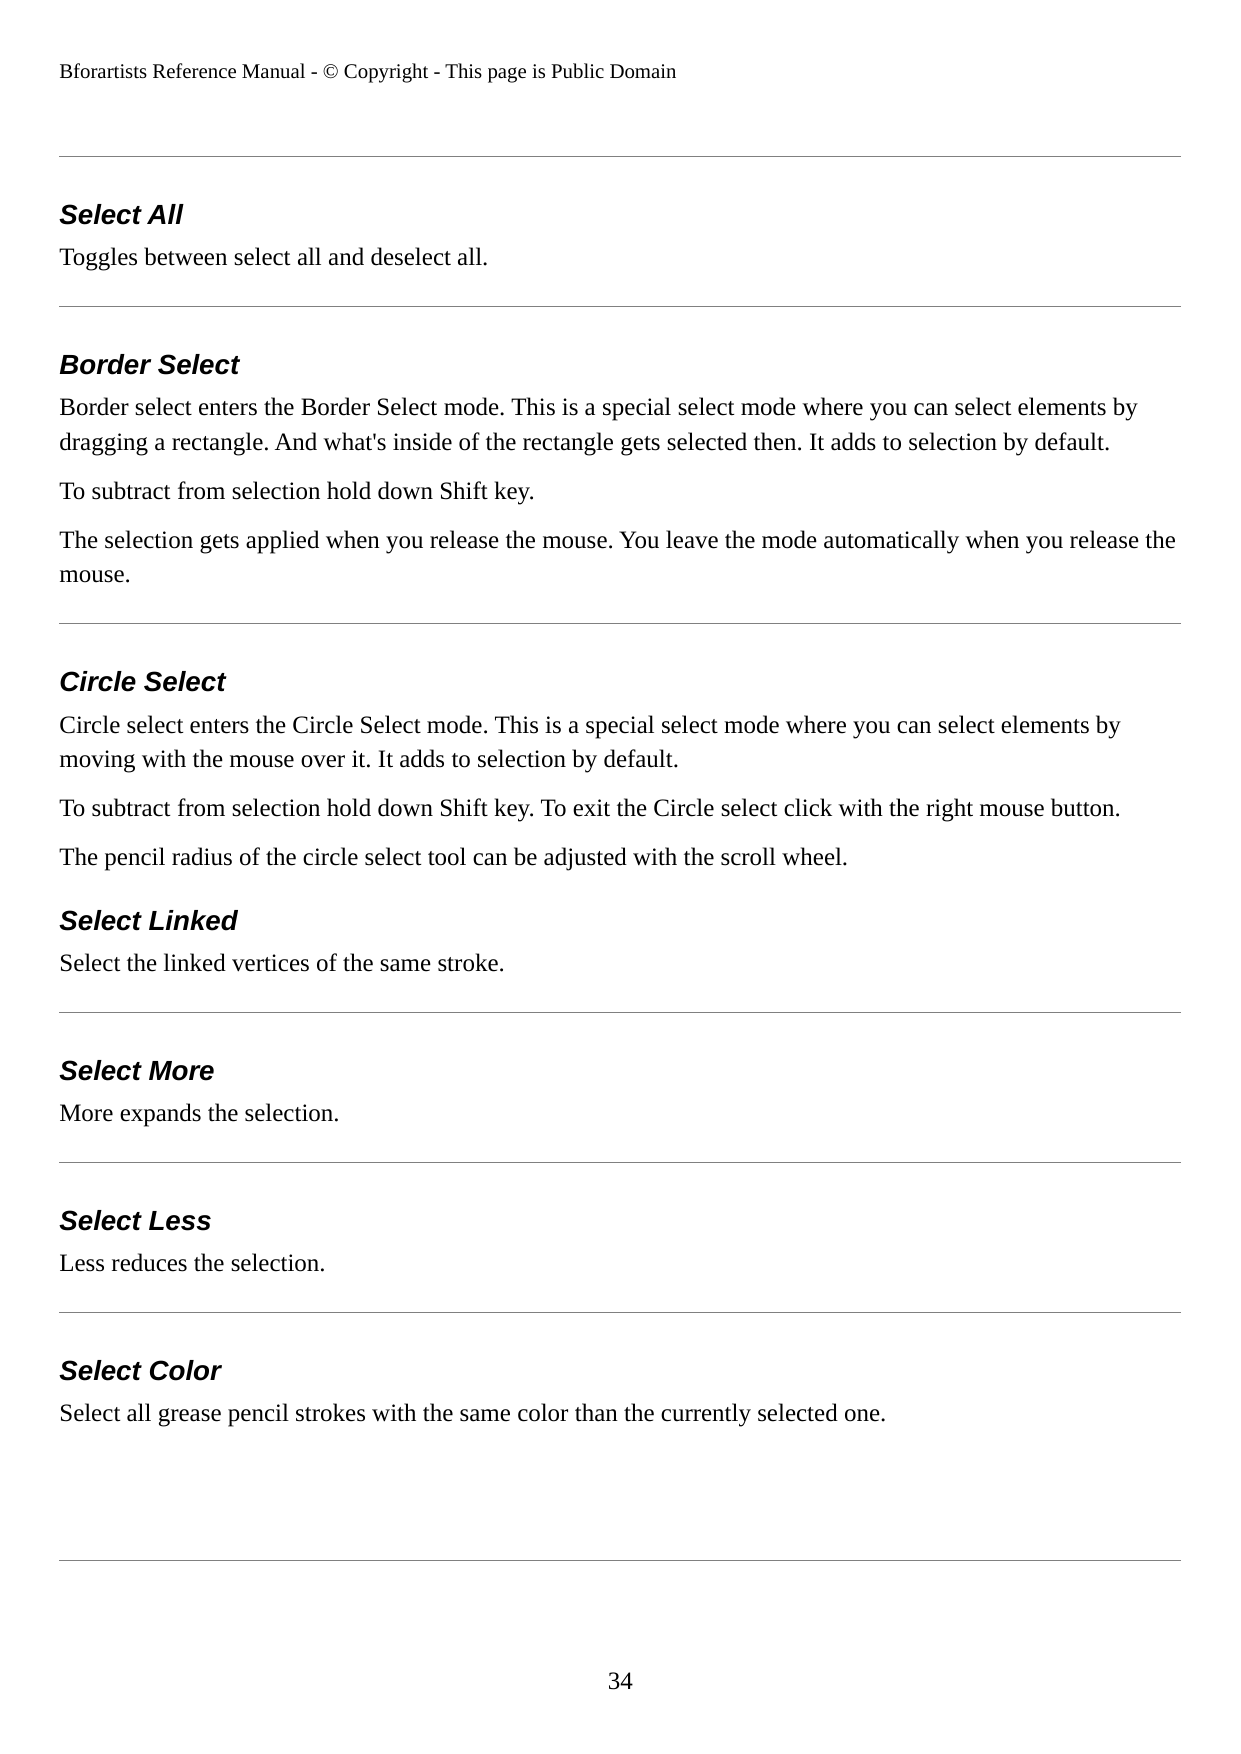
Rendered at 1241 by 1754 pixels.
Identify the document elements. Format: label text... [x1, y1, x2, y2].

text The pencil radius of the circle select tool can be adjusted with the scroll wheel. [59, 842, 1181, 871]
text Less reduces the selection. [59, 1248, 1181, 1277]
subtitle Circle Select [59, 665, 1181, 697]
subtitle Select All [59, 198, 1181, 230]
subtitle Border Select [59, 348, 1181, 380]
subtitle Select Color [59, 1354, 1181, 1386]
text Toggles between select all and deselect all. [59, 242, 1181, 271]
text Select the linked vertices of the same stroke. [59, 948, 1181, 977]
text To subtract from selection hold down Shift key. To exit the Circle select click with the right mouse button. [59, 793, 1181, 822]
text To subtract from selection hold down Shift key. [59, 476, 1181, 505]
subtitle Select More [59, 1054, 1181, 1086]
text Border select enters the Border Select mode. This is a special select mode where you can select elements by dragging a rectangle. And what's inside of the rectangle gets selected then. It adds to selection by default. [59, 392, 1181, 456]
text Select all grease pencil strokes with the same color than the currently selected one. [59, 1398, 1181, 1427]
text The selection gets applied when you release the mouse. You leave the mode automatically when you release the mouse. [59, 525, 1181, 588]
text More expands the selection. [59, 1098, 1181, 1127]
subtitle Select Linked [59, 904, 1181, 936]
text Circle select enters the Circle Select mode. This is a special select mode where you can select elements by moving with the mouse over it. It adds to selection by default. [59, 710, 1181, 773]
subtitle Select Less [59, 1204, 1181, 1236]
